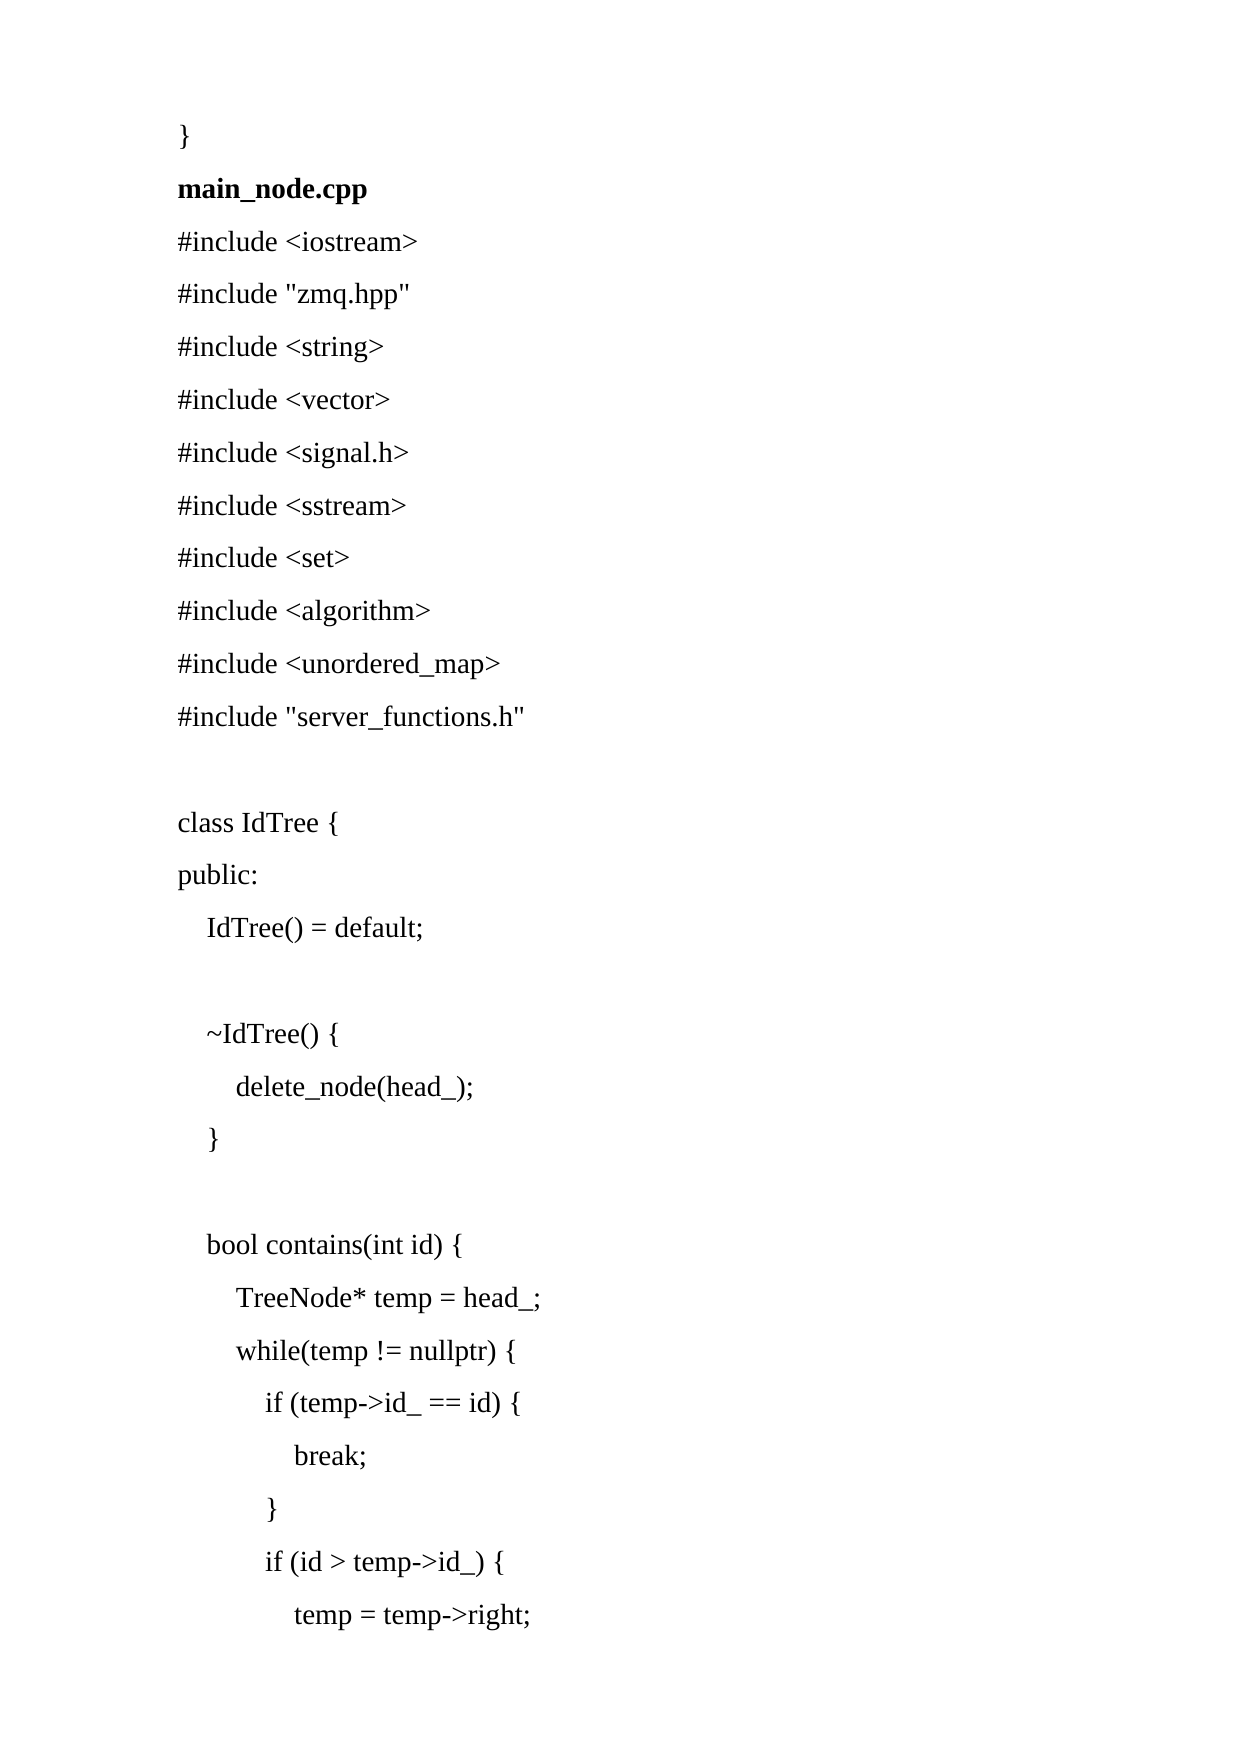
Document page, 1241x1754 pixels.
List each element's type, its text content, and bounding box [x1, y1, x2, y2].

text #include <set> [177, 541, 1152, 574]
text #include <algorithm> [177, 593, 1152, 627]
text #include "server_functions.h" [177, 699, 1152, 733]
text #include <vector> [177, 382, 1152, 416]
text class IdTree { [177, 805, 1152, 838]
text IdTree() = default; [177, 910, 1152, 944]
text ~IdTree() { [177, 1016, 1152, 1049]
text TreeNode* temp = head_; [177, 1280, 1152, 1313]
text } [177, 118, 1152, 152]
text } [177, 1122, 1152, 1155]
text public: [177, 857, 1152, 891]
text main_node.cpp [177, 171, 1152, 204]
text if (id > temp->id_) { [177, 1544, 1152, 1578]
text #include <iostream> [177, 224, 1152, 257]
text #include <unordered_map> [177, 646, 1152, 680]
text #include <sstream> [177, 488, 1152, 521]
text } [177, 1491, 1152, 1525]
text if (temp->id_ == id) { [177, 1386, 1152, 1419]
text bool contains(int id) { [177, 1227, 1152, 1261]
text break; [177, 1438, 1152, 1472]
text temp = temp->right; [177, 1597, 1152, 1630]
text #include <signal.h> [177, 435, 1152, 468]
text while(temp != nullptr) { [177, 1333, 1152, 1366]
text delete_node(head_); [177, 1069, 1152, 1102]
text #include "zmq.hpp" [177, 277, 1152, 310]
text #include <string> [177, 329, 1152, 363]
